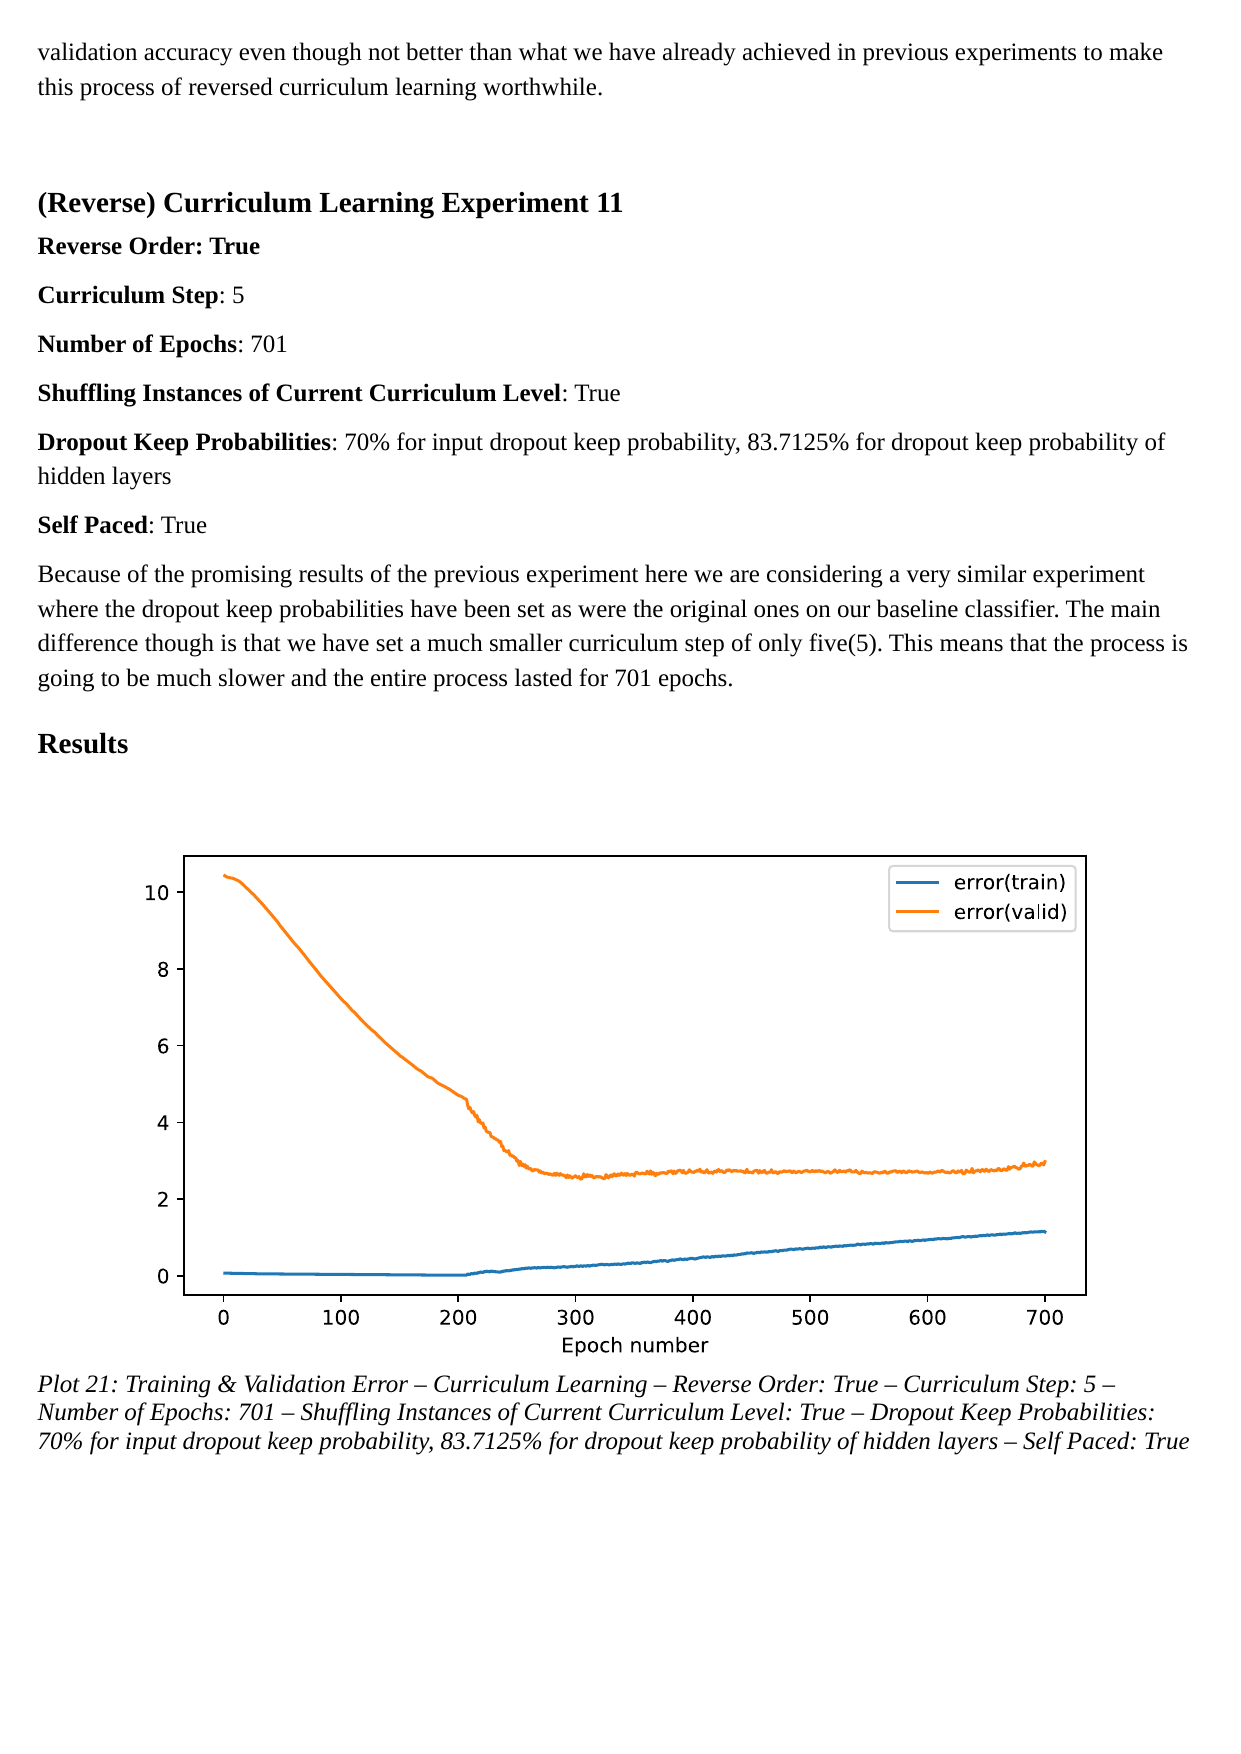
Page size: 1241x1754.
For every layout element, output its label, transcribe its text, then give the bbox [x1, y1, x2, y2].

text Plot 21: Training & Validation Error – Curriculum Learning – Reverse Order: True – Curriculum Step: 5 – Number of Epochs: 701 – Shuffling Instances of Current Curriculum Level: True – Dropout Keep Probabilities: 70% for input dropout keep probability, 83.7125% for dropout keep probability of hidden layers – Self Paced: True [37, 785, 1203, 1455]
text Self Paced: True [37, 511, 1203, 539]
text Curriculum Step: 5 [37, 280, 1203, 308]
text validation accuracy even though not better than what we have already achieved in previous experiments to make this process of reversed curriculum learning worthwhile. [37, 37, 1203, 101]
subtitle Results [37, 727, 1203, 760]
text Because of the promising results of the previous experiment here we are considering a very similar experiment where the dropout keep probabilities have been set as were the original ones on our baseline classifier. The main difference though is that we have set a much smaller curriculum step of only five(5). This means that the process is going to be much slower and the entire process lasted for 701 epochs. [37, 559, 1203, 692]
text Shuffling Instances of Current Curriculum Level: True [37, 378, 1203, 407]
text Reverse Order: True [37, 231, 1203, 259]
text Number of Epochs: 701 [37, 329, 1203, 358]
text Dropout Keep Probabilities: 70% for input dropout keep probability, 83.7125% for dropout keep probability of hidden layers [37, 427, 1203, 490]
subtitle (Reverse) Curriculum Learning Experiment 11 [37, 185, 1203, 218]
